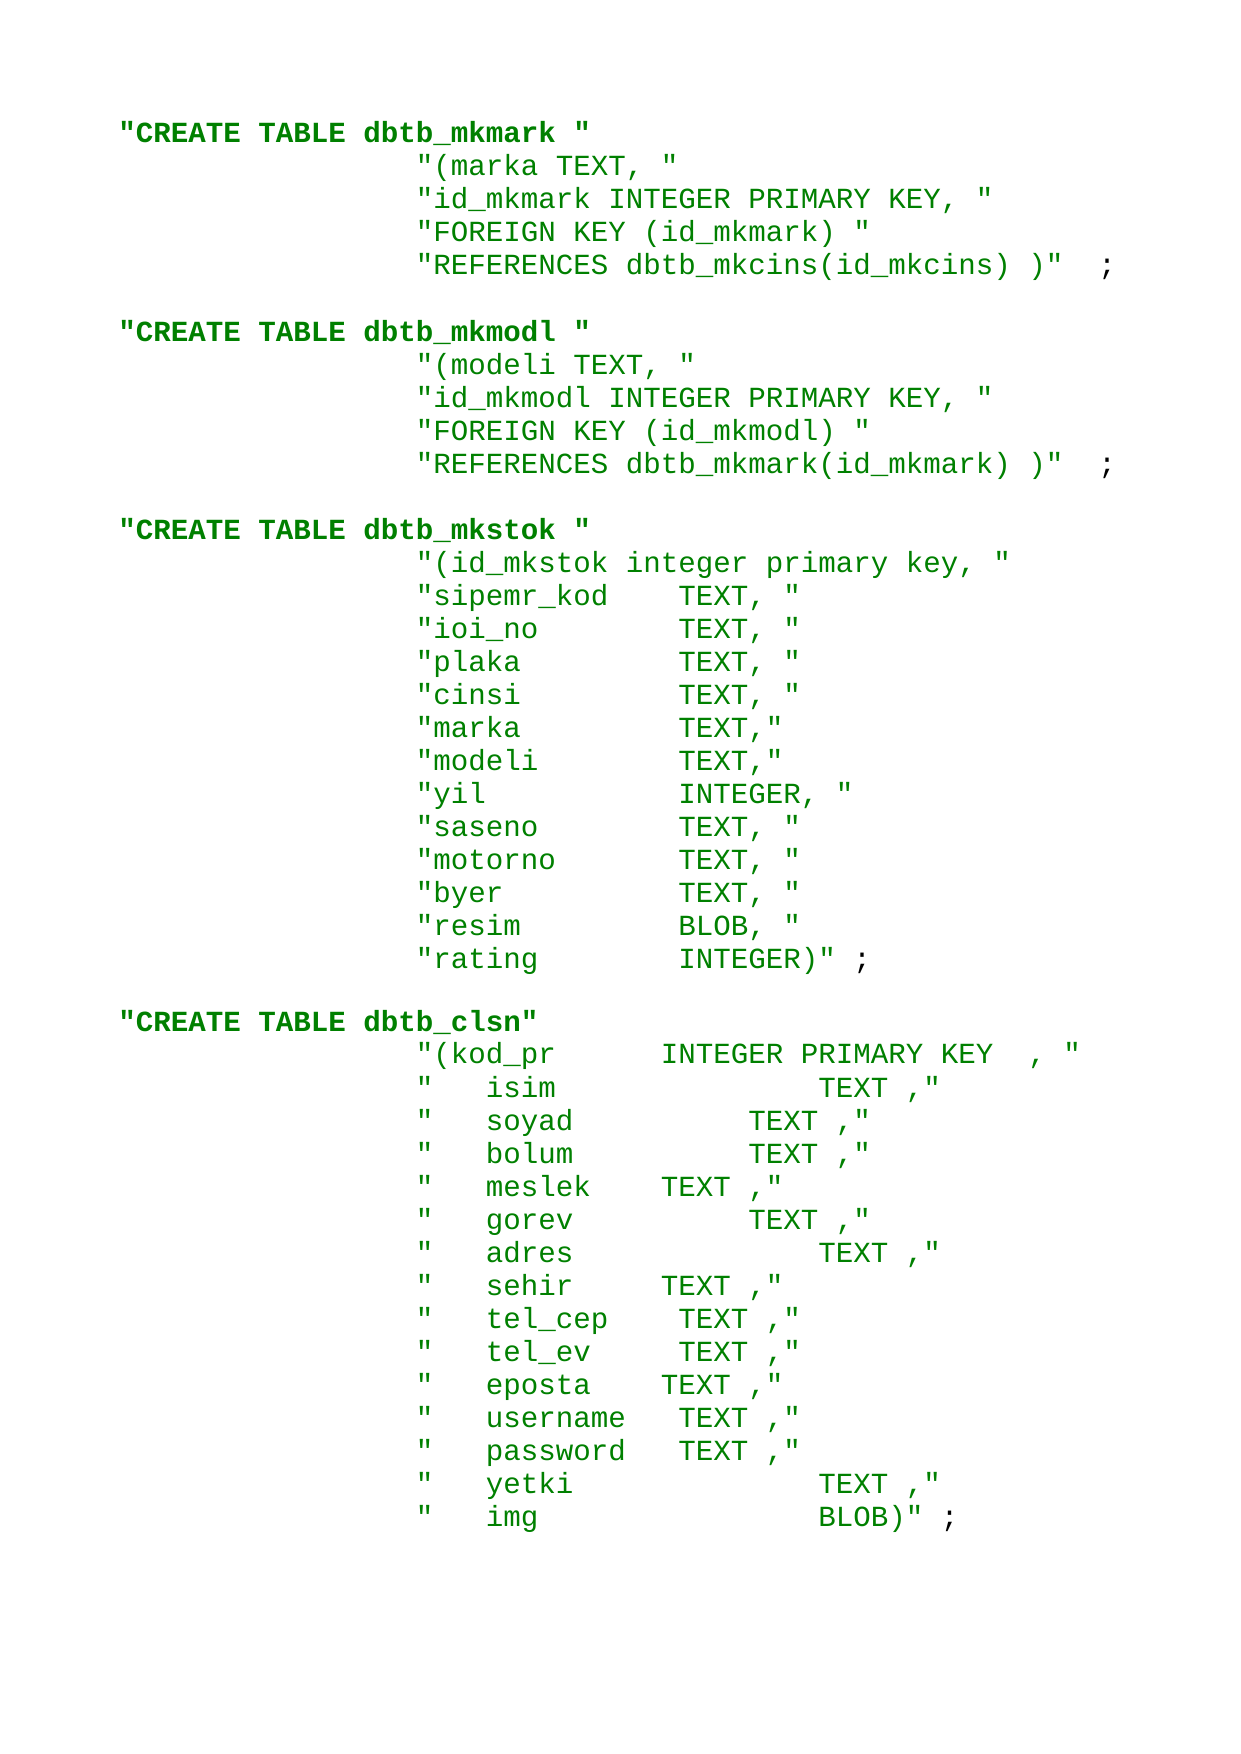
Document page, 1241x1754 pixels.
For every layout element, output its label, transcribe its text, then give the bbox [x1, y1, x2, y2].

text "(id_mkstok integer primary key, " [118, 548, 1122, 581]
text "saseno TEXT, " [118, 812, 1122, 845]
text "(modeli TEXT, " [118, 350, 1122, 383]
text "CREATE TABLE dbtb_clsn" [118, 1007, 1122, 1040]
text "modeli TEXT," [118, 746, 1122, 779]
text "rating INTEGER)" ; [118, 944, 1122, 977]
text "byer TEXT, " [118, 878, 1122, 911]
text "resim BLOB, " [118, 911, 1122, 944]
text "marka TEXT," [118, 713, 1122, 746]
text "REFERENCES dbtb_mkcins(id_mkcins) )" ; [118, 250, 1122, 283]
text " bolum TEXT ," [118, 1139, 1122, 1172]
text "motorno TEXT, " [118, 845, 1122, 878]
text " img BLOB)" ; [118, 1502, 1122, 1535]
text "(kod_pr INTEGER PRIMARY KEY , " [118, 1040, 1122, 1073]
text "id_mkmark INTEGER PRIMARY KEY, " [118, 184, 1122, 217]
text "sipemr_kod TEXT, " [118, 581, 1122, 614]
text "CREATE TABLE dbtb_mkstok " [118, 515, 1122, 548]
text " meslek TEXT ," [118, 1172, 1122, 1205]
text "CREATE TABLE dbtb_mkmodl " [118, 317, 1122, 350]
text "FOREIGN KEY (id_mkmark) " [118, 217, 1122, 250]
text "id_mkmodl INTEGER PRIMARY KEY, " [118, 383, 1122, 416]
text " gorev TEXT ," [118, 1205, 1122, 1238]
text "plaka TEXT, " [118, 647, 1122, 680]
text "yil INTEGER, " [118, 779, 1122, 812]
text "FOREIGN KEY (id_mkmodl) " [118, 416, 1122, 449]
text " yetki TEXT ," [118, 1469, 1122, 1502]
text " soyad TEXT ," [118, 1106, 1122, 1139]
text "ioi_no TEXT, " [118, 614, 1122, 647]
text " adres TEXT ," [118, 1238, 1122, 1271]
text " username TEXT ," [118, 1403, 1122, 1436]
text "(marka TEXT, " [118, 151, 1122, 184]
text " isim TEXT ," [118, 1073, 1122, 1106]
text " password TEXT ," [118, 1436, 1122, 1469]
text "cinsi TEXT, " [118, 680, 1122, 713]
text " eposta TEXT ," [118, 1370, 1122, 1403]
text " tel_cep TEXT ," [118, 1304, 1122, 1337]
text "CREATE TABLE dbtb_mkmark " [118, 118, 1122, 151]
text "REFERENCES dbtb_mkmark(id_mkmark) )" ; [118, 449, 1122, 482]
text " sehir TEXT ," [118, 1271, 1122, 1304]
text " tel_ev TEXT ," [118, 1337, 1122, 1370]
